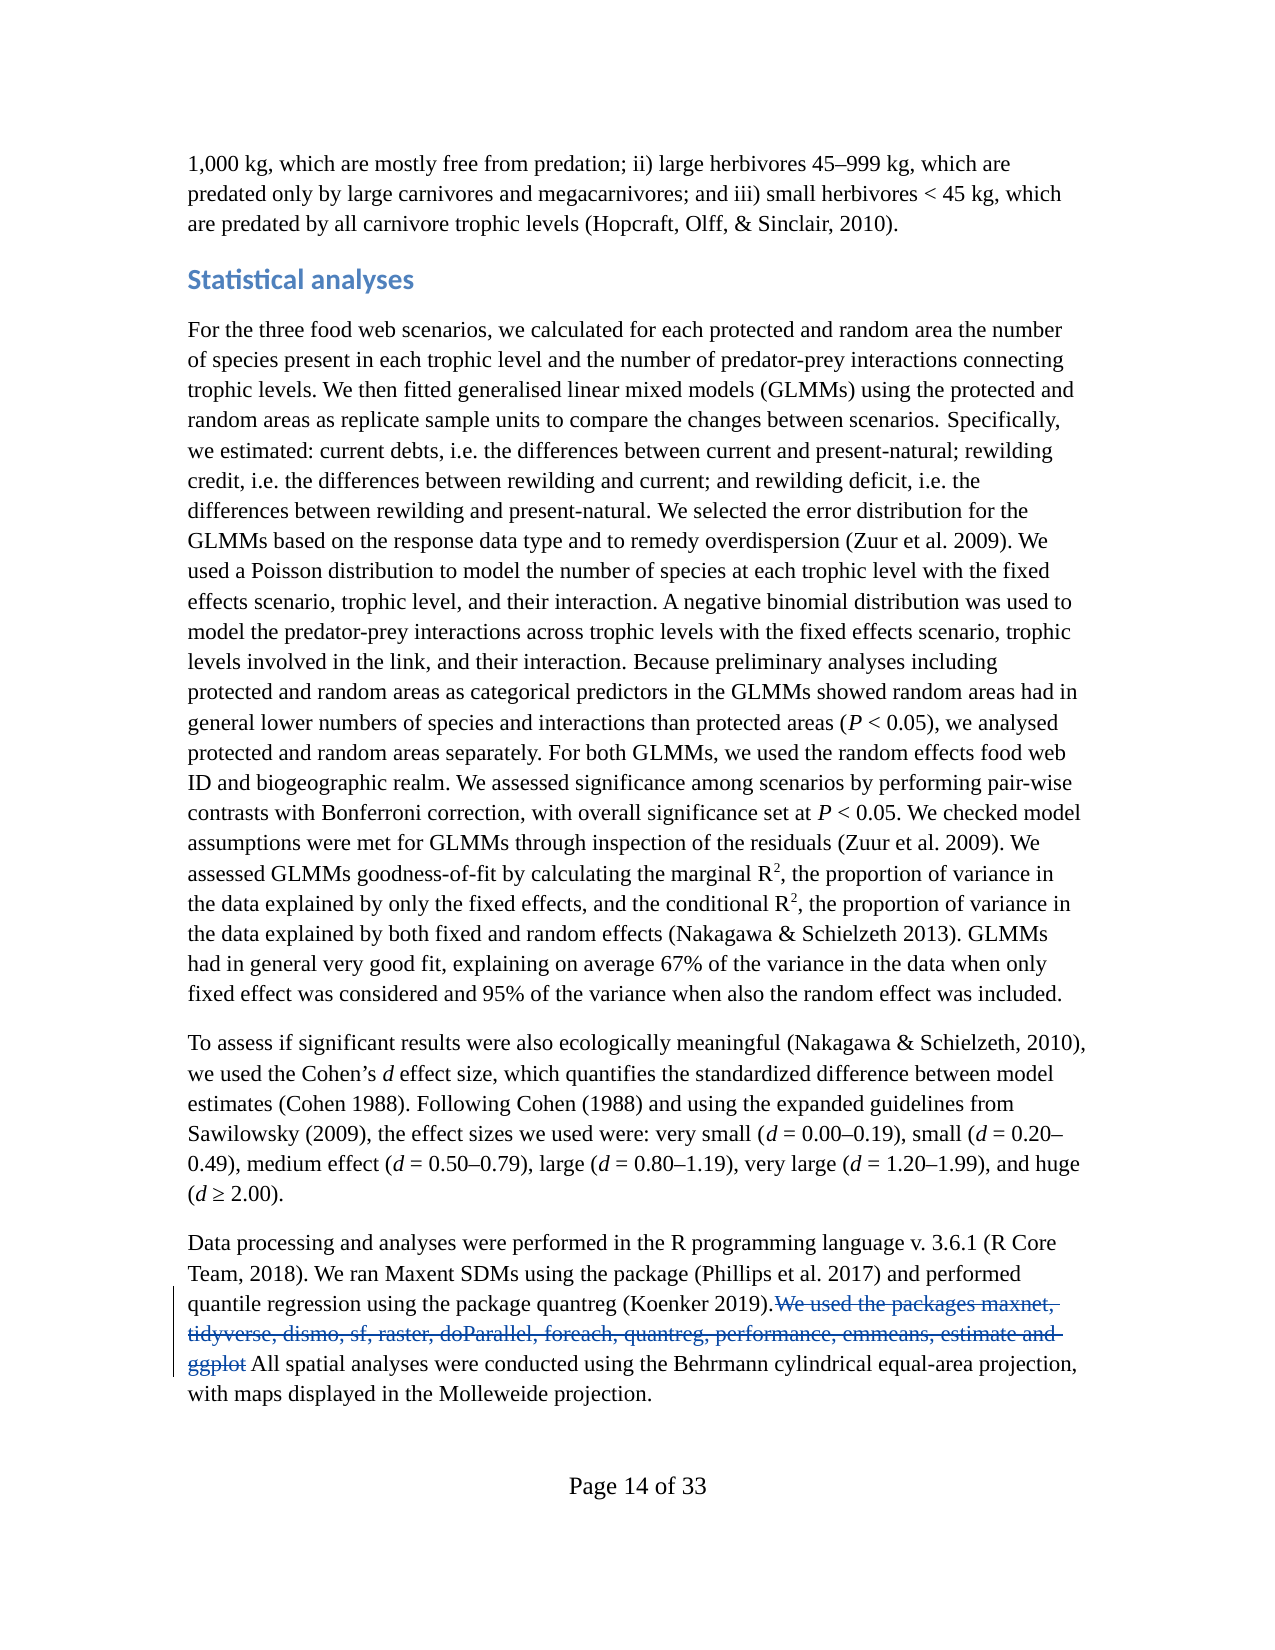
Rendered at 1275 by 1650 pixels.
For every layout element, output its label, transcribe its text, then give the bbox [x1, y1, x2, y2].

text To assess if significant results were also ecologically meaningful (Nakagawa & Schielzeth, 2010), we used the Cohen’s d effect size, which quantifies the standardized difference between model estimates (Cohen 1988). Following Cohen (1988) and using the expanded guidelines from Sawilowsky (2009), the effect sizes we used were: very small (d = 0.00–0.19), small (d = 0.20–0.49), medium effect (d = 0.50–0.79), large (d = 0.80–1.19), very large (d = 1.20–1.99), and huge (d ≥ 2.00). [187, 1029, 1087, 1207]
subtitle Statistical analyses [187, 261, 1087, 297]
text 1,000 kg, which are mostly free from predation; ii) large herbivores 45–999 kg, which are predated only by large carnivores and megacarnivores; and iii) small herbivores < 45 kg, which are predated by all carnivore trophic levels (Hopcraft, Olff, & Sinclair, 2010). [187, 150, 1087, 237]
text For the three food web scenarios, we calculated for each protected and random area the number of species present in each trophic level and the number of predator-prey interactions connecting trophic levels. We then fitted generalised linear mixed models (GLMMs) using the protected and random areas as replicate sample units to compare the changes between scenarios. Specifically, we estimated: current debts, i.e. the differences between current and present-natural; rewilding credit, i.e. the differences between rewilding and current; and rewilding deficit, i.e. the differences between rewilding and present-natural. We selected the error distribution for the GLMMs based on the response data type and to remedy overdispersion (Zuur et al. 2009). We used a Poisson distribution to model the number of species at each trophic level with the fixed effects scenario, trophic level, and their interaction. A negative binomial distribution was used to model the predator-prey interactions across trophic levels with the fixed effects scenario, trophic levels involved in the link, and their interaction. Because preliminary analyses including protected and random areas as categorical predictors in the GLMMs showed random areas had in general lower numbers of species and interactions than protected areas (P < 0.05), we analysed protected and random areas separately. For both GLMMs, we used the random effects food web ID and biogeographic realm. We assessed significance among scenarios by performing pair-wise contrasts with Bonferroni correction, with overall significance set at P < 0.05. We checked model assumptions were met for GLMMs through inspection of the residuals (Zuur et al. 2009). We assessed GLMMs goodness-of-fit by calculating the marginal R2, the proportion of variance in the data explained by only the fixed effects, and the conditional R2, the proportion of variance in the data explained by both fixed and random effects (Nakagawa & Schielzeth 2013). GLMMs had in general very good fit, explaining on average 67% of the variance in the data when only fixed effect was considered and 95% of the variance when also the random effect was included. [187, 316, 1087, 1007]
text Data processing and analyses were performed in the R programming language v. 3.6.1 (R Core Team, 2018). We ran Maxent SDMs using the package (Phillips et al. 2017) and performed quantile regression using the package quantreg (Koenker 2019). All spatial analyses were conducted using the Behrmann cylindrical equal-area projection, with maps displayed in the Molleweide projection. [187, 1229, 1087, 1407]
